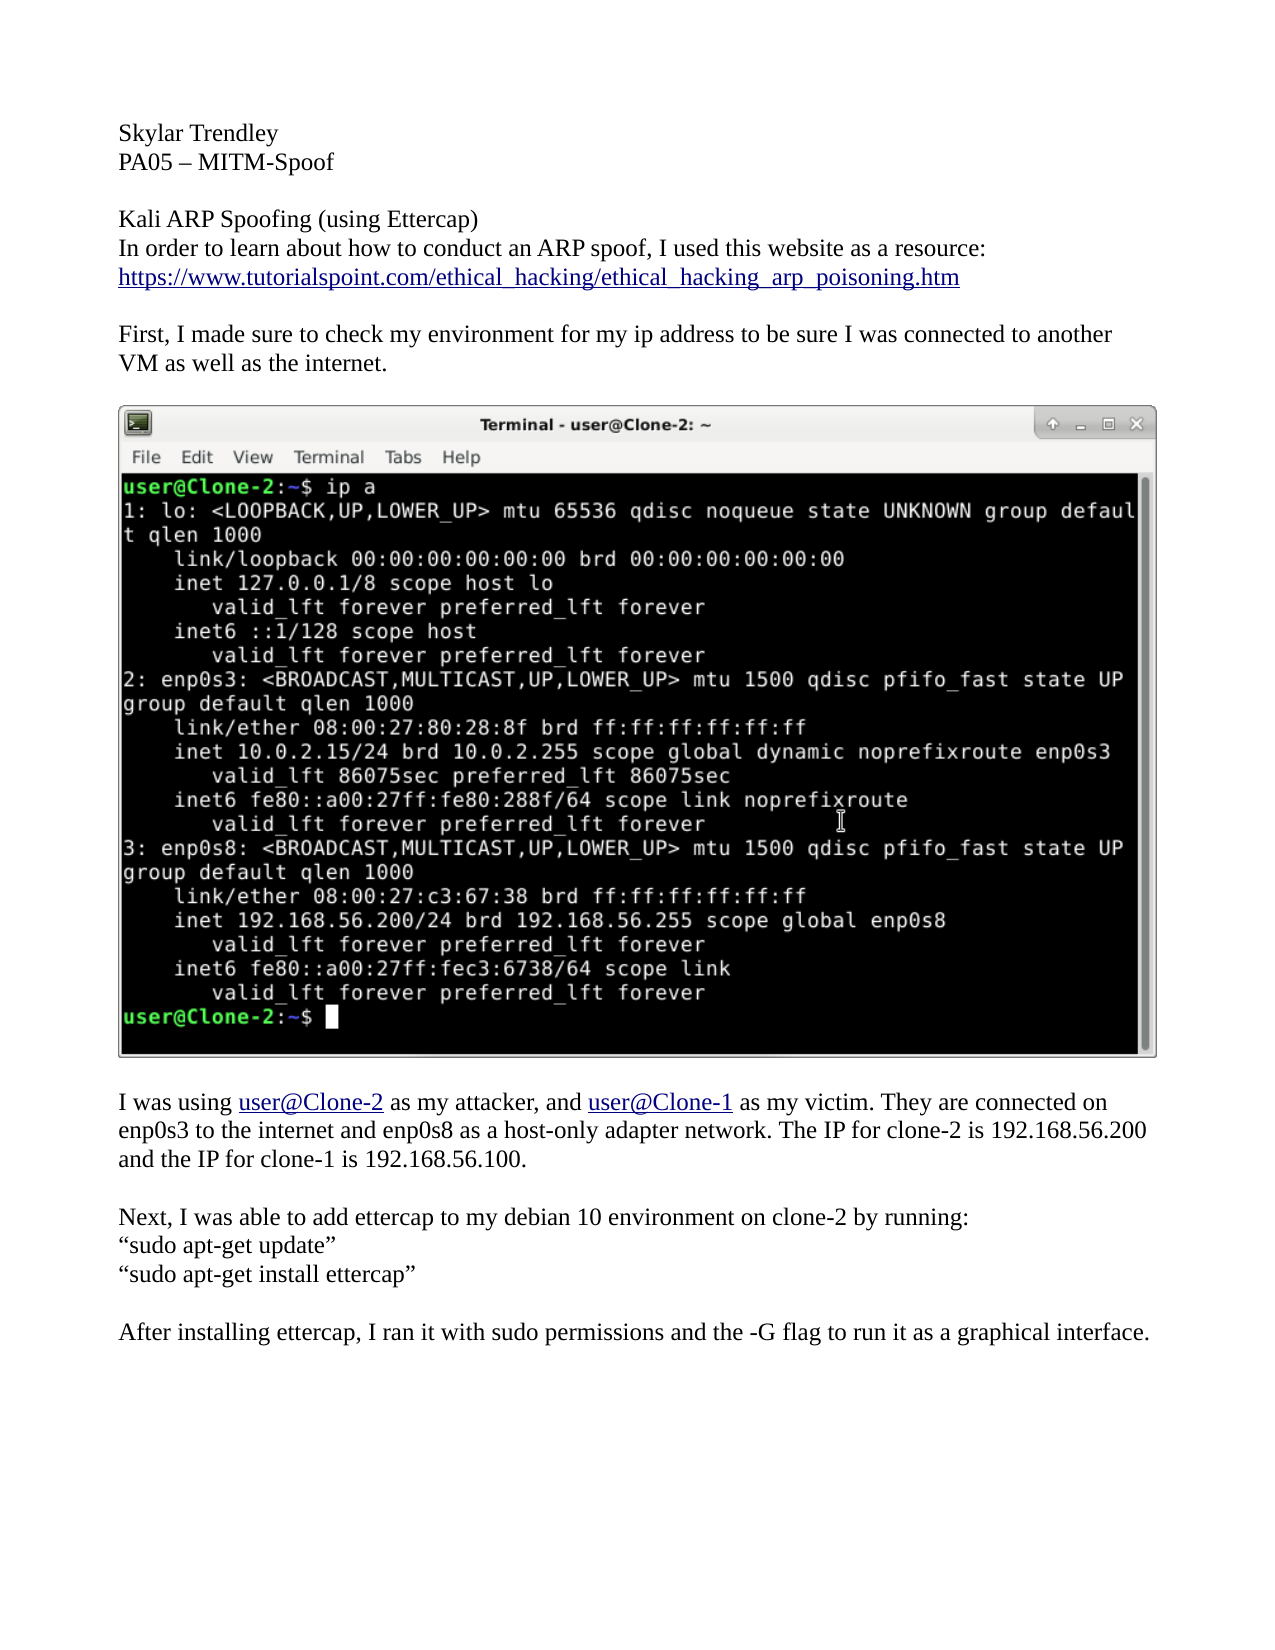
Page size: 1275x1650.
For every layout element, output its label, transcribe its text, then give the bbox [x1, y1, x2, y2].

text PA05 – MITM-Spoof [118, 147, 1157, 176]
text Kali ARP Spoofing (using Ettercap) [118, 204, 1157, 233]
picture [118, 405, 1157, 1058]
text https://www.tutorialspoint.com/ethical_hacking/ethical_hacking_arp_poisoning.htm [118, 262, 1157, 291]
text “sudo apt-get install ettercap” [118, 1259, 1157, 1288]
text “sudo apt-get update” [118, 1230, 1157, 1259]
text I was using user@Clone-2 as my attacker, and user@Clone-1 as my victim. They are connected on enp0s3 to the internet and enp0s8 as a host-only adapter network. The IP for clone-2 is 192.168.56.200 and the IP for clone-1 is 192.168.56.100. [118, 1087, 1157, 1173]
text In order to learn about how to conduct an ARP spoof, I used this website as a resource: [118, 233, 1157, 262]
text First, I made sure to check my environment for my ip address to be sure I was connected to another VM as well as the internet. [118, 319, 1157, 377]
text After installing ettercap, I ran it with sudo permissions and the -G flag to run it as a graphical interface. [118, 1317, 1157, 1345]
text Next, I was able to add ettercap to my debian 10 environment on clone-2 by running: [118, 1202, 1157, 1230]
text Skylar Trendley [118, 118, 1157, 147]
